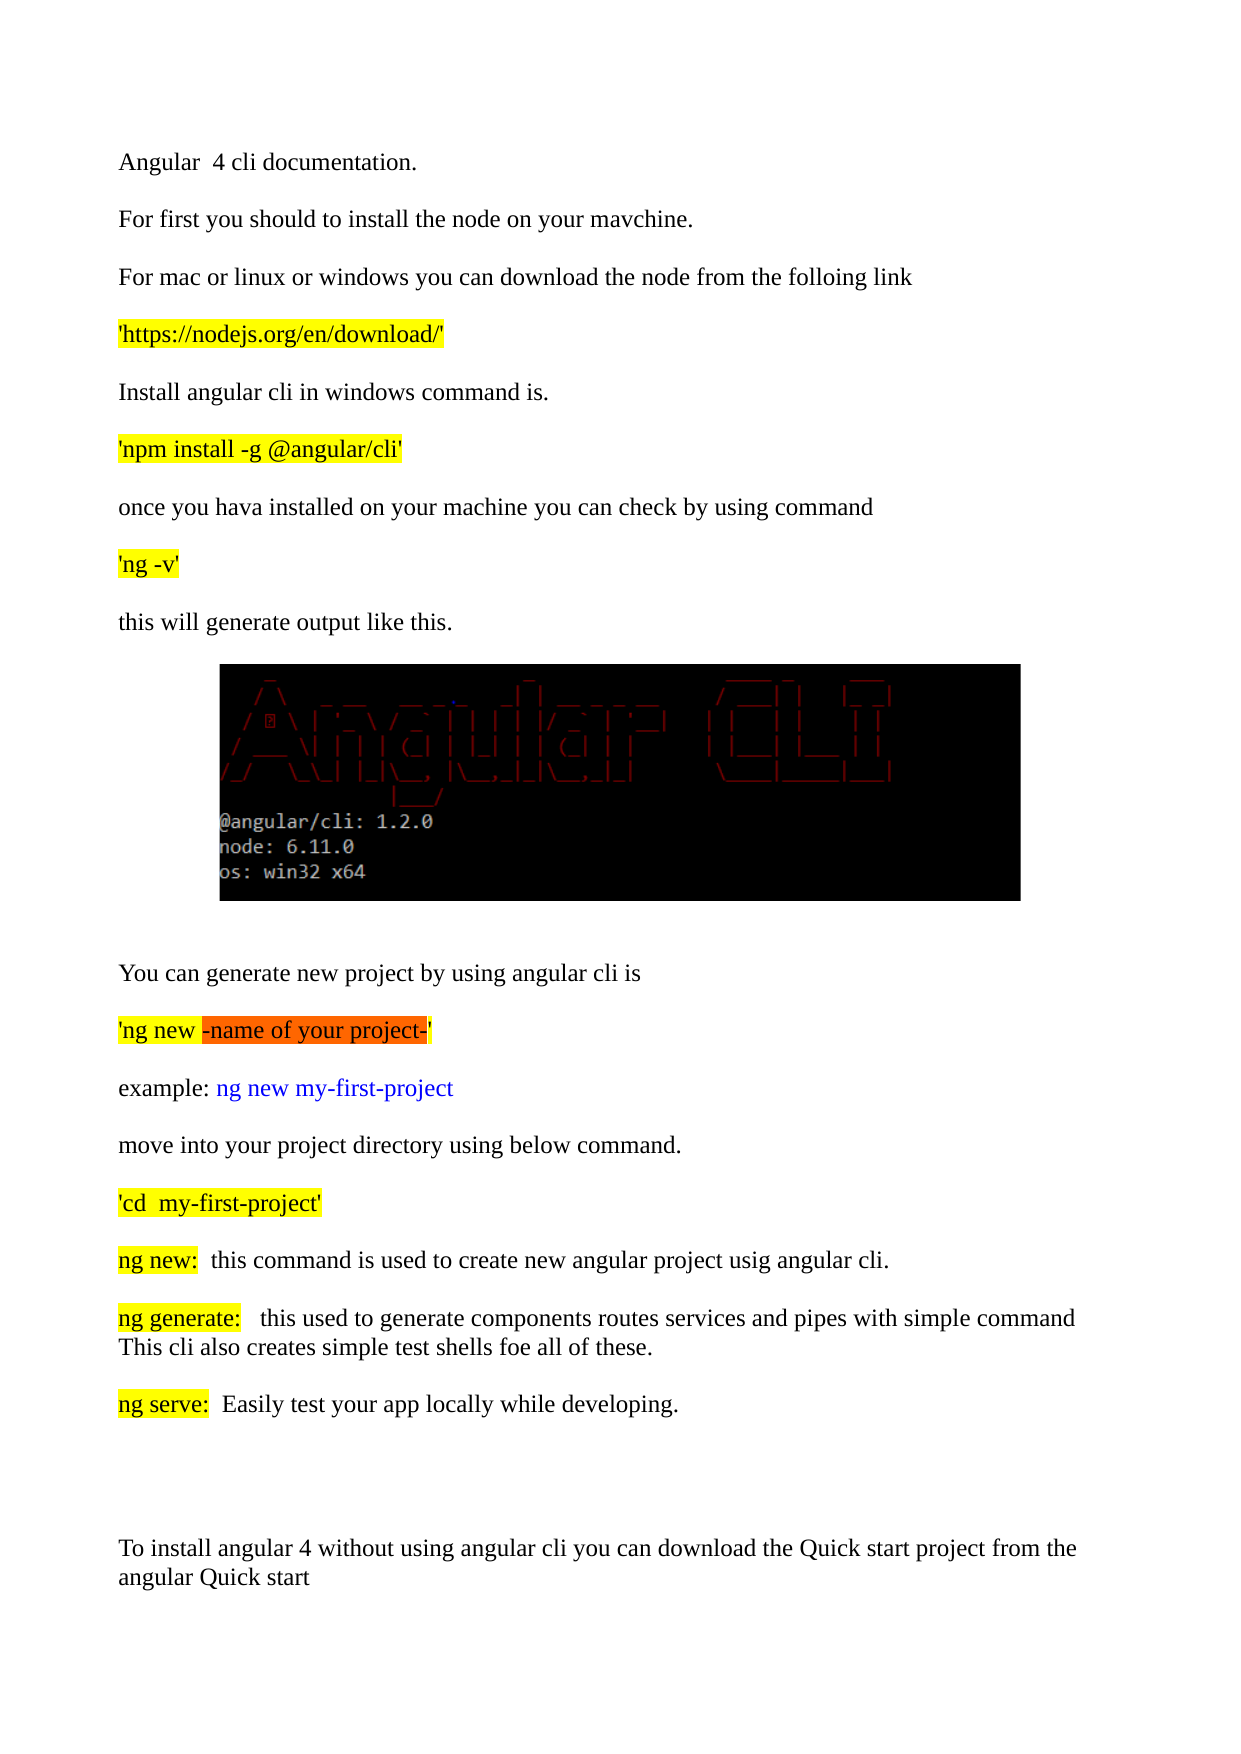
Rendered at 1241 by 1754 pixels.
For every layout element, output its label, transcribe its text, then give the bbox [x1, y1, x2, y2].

text this will generate output like this. [118, 607, 1122, 636]
text once you hava installed on your machine you can check by using command [118, 492, 1122, 521]
text For first you should to install the node on your mavchine. [118, 204, 1122, 233]
text 'https://nodejs.org/en/download/' [118, 319, 1122, 348]
text move into your project directory using below command. [118, 1131, 1122, 1159]
text ng generate: this used to generate components routes services and pipes with simple command This cli also creates simple test shells foe all of these. [118, 1303, 1122, 1361]
text To install angular 4 without using angular cli you can download the Quick start project from the angular Quick start [118, 1533, 1122, 1591]
text 'ng new -name of your project-' [118, 1016, 1122, 1044]
text Angular 4 cli documentation. [118, 147, 1122, 176]
text example: ng new my-first-project [118, 1073, 1122, 1102]
text For mac or linux or windows you can download the node from the folloing link [118, 262, 1122, 291]
text Install angular cli in windows command is. [118, 377, 1122, 406]
text You can generate new project by using angular cli is [118, 958, 1122, 987]
text 'npm install -g @angular/cli' [118, 434, 1122, 463]
text 'cd my-first-project' [118, 1188, 1122, 1217]
picture [219, 664, 1021, 901]
text 'ng -v' [118, 549, 1122, 578]
text ng serve: Easily test your app locally while developing. [118, 1389, 1122, 1418]
text ng new: this command is used to create new angular project usig angular cli. [118, 1246, 1122, 1274]
